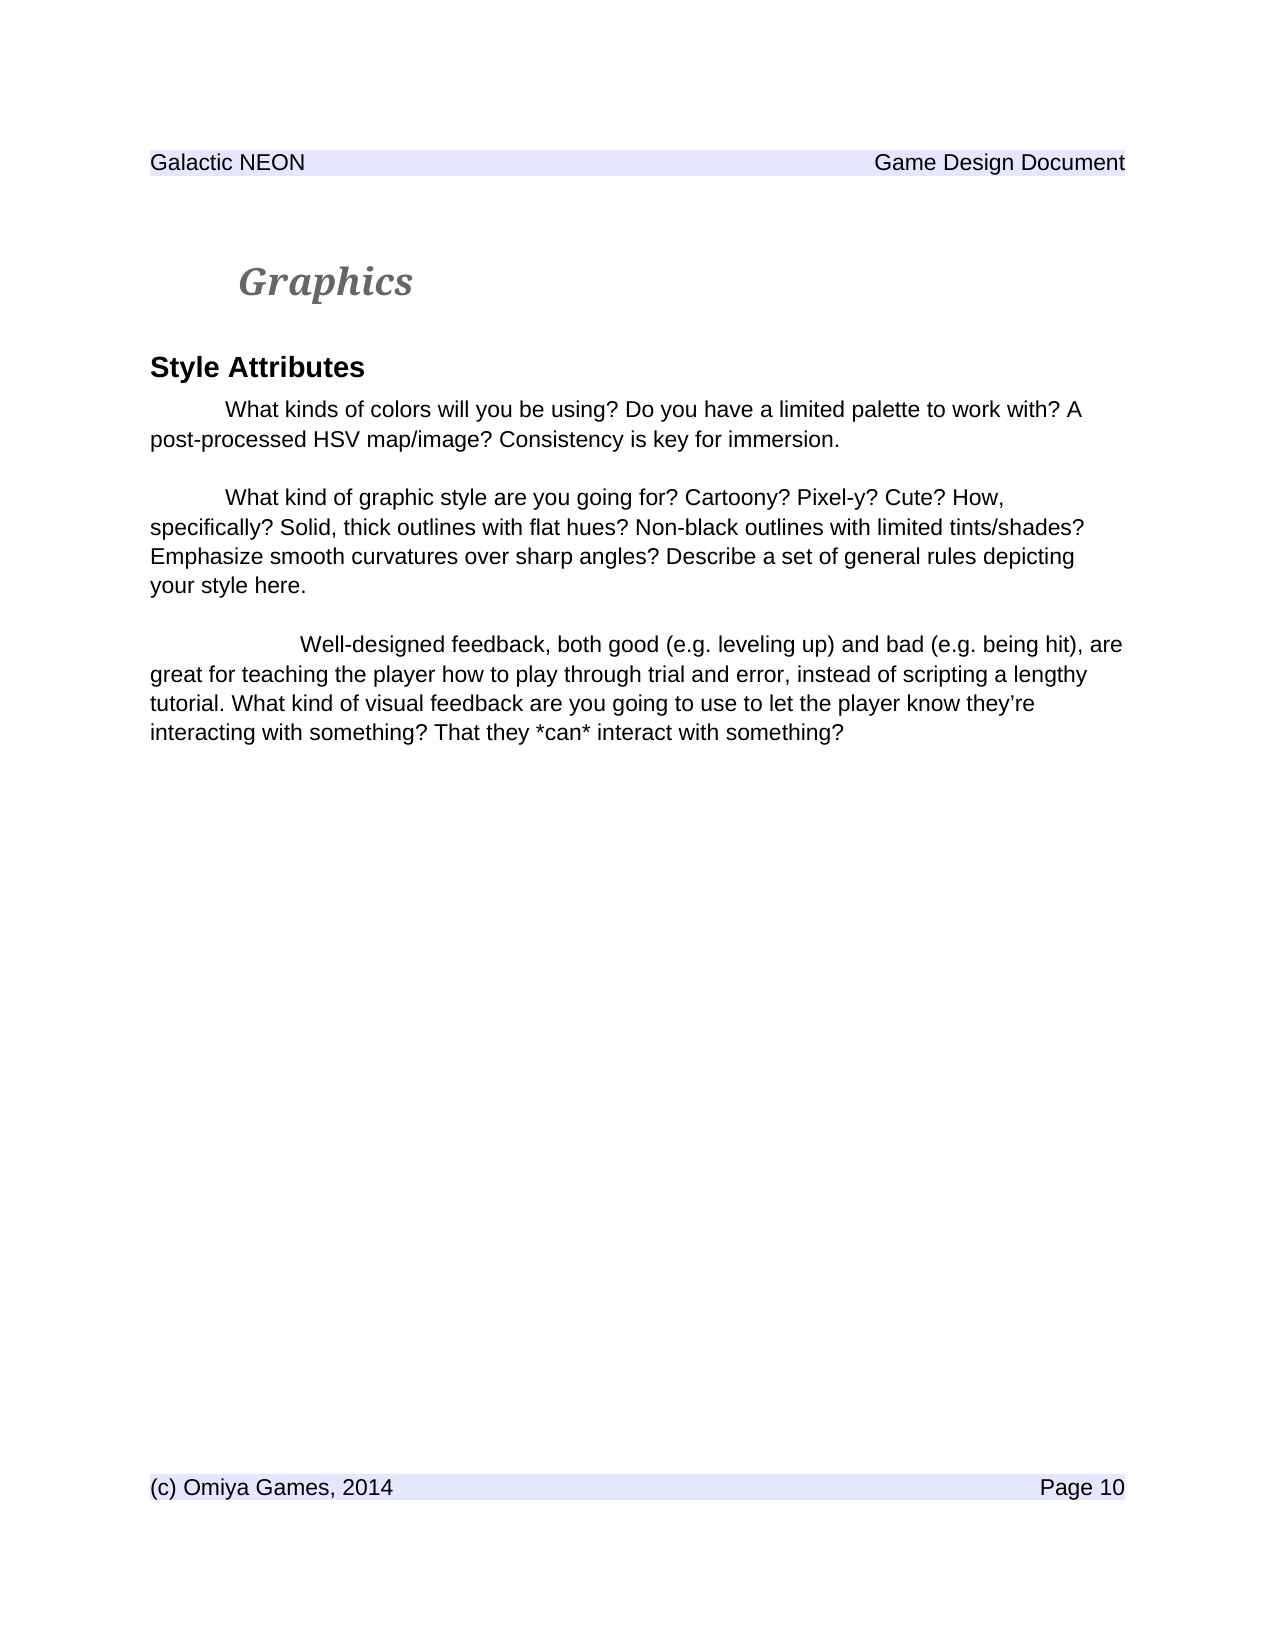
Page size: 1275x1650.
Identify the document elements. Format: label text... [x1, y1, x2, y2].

text What kinds of colors will you be using? Do you have a limited palette to work with? A post-processed HSV map/image? Consistency is key for immersion. [150, 397, 1125, 452]
subtitle Graphics [150, 255, 1125, 306]
text What kind of graphic style are you going for? Cartoony? Pixel-y? Cute? How, specifically? Solid, thick outlines with flat hues? Non-black outlines with limited tints/shades? Emphasize smooth curvatures over sharp angles? Describe a set of general rules depicting your style here. [150, 485, 1125, 599]
subtitle Style Attributes [150, 351, 1125, 384]
text Well-designed feedback, both good (e.g. leveling up) and bad (e.g. being hit), are great for teaching the player how to play through trial and error, instead of scripting a lengthy tutorial. What kind of visual feedback are you going to use to let the player know they’re interacting with something? That they *can* interact with something? [150, 632, 1125, 746]
